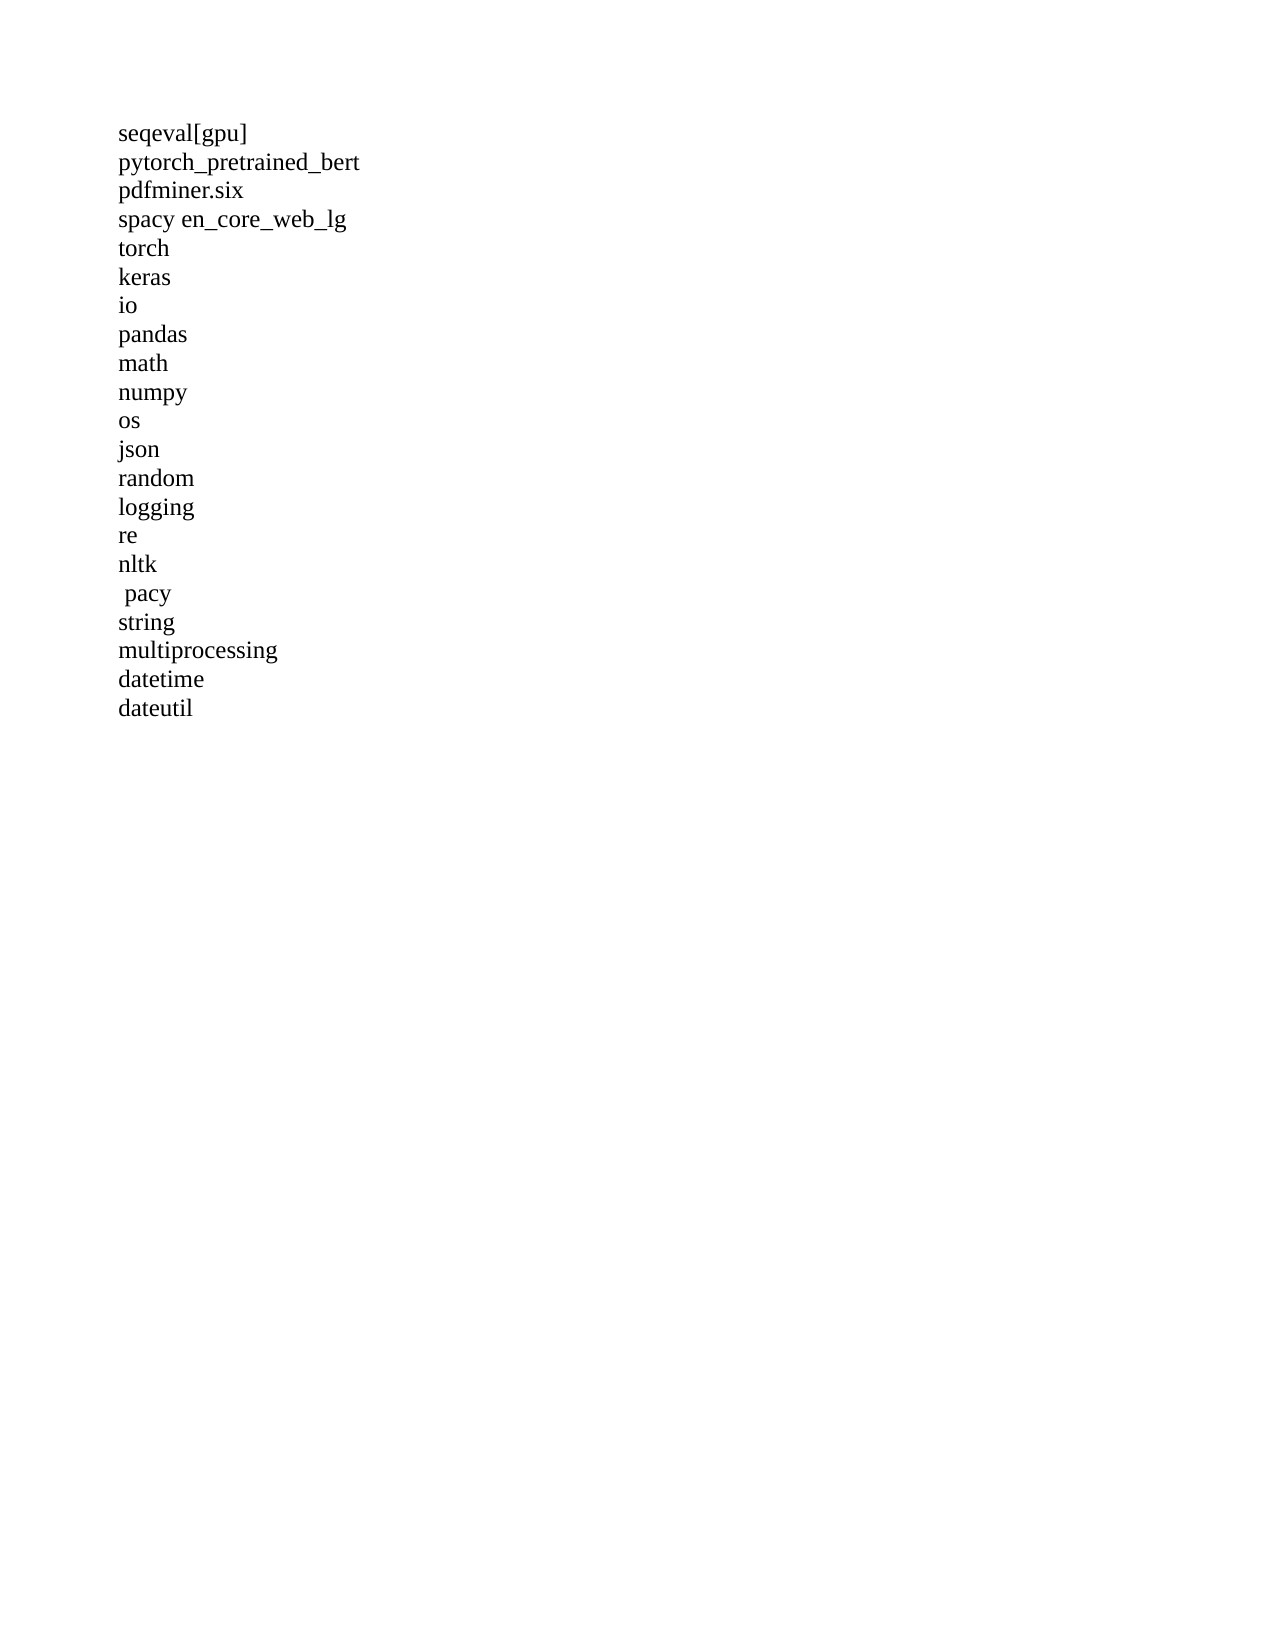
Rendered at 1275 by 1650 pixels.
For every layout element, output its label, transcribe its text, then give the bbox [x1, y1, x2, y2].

text datetime [118, 664, 1157, 693]
text random [118, 463, 1157, 492]
text math [118, 348, 1157, 377]
text pacy [118, 578, 1157, 607]
text nltk [118, 549, 1157, 578]
text keras [118, 262, 1157, 291]
text pandas [118, 319, 1157, 348]
text dateutil [118, 693, 1157, 722]
text pdfminer.six [118, 176, 1157, 204]
text spacy en_core_web_lg [118, 204, 1157, 233]
text seqeval[gpu] [118, 118, 1157, 147]
text json [118, 434, 1157, 463]
text multiprocessing [118, 636, 1157, 664]
text pytorch_pretrained_bert [118, 147, 1157, 176]
text io [118, 291, 1157, 319]
text logging [118, 492, 1157, 521]
text string [118, 607, 1157, 636]
text os [118, 406, 1157, 434]
text torch [118, 233, 1157, 262]
text re [118, 521, 1157, 549]
text numpy [118, 377, 1157, 406]
